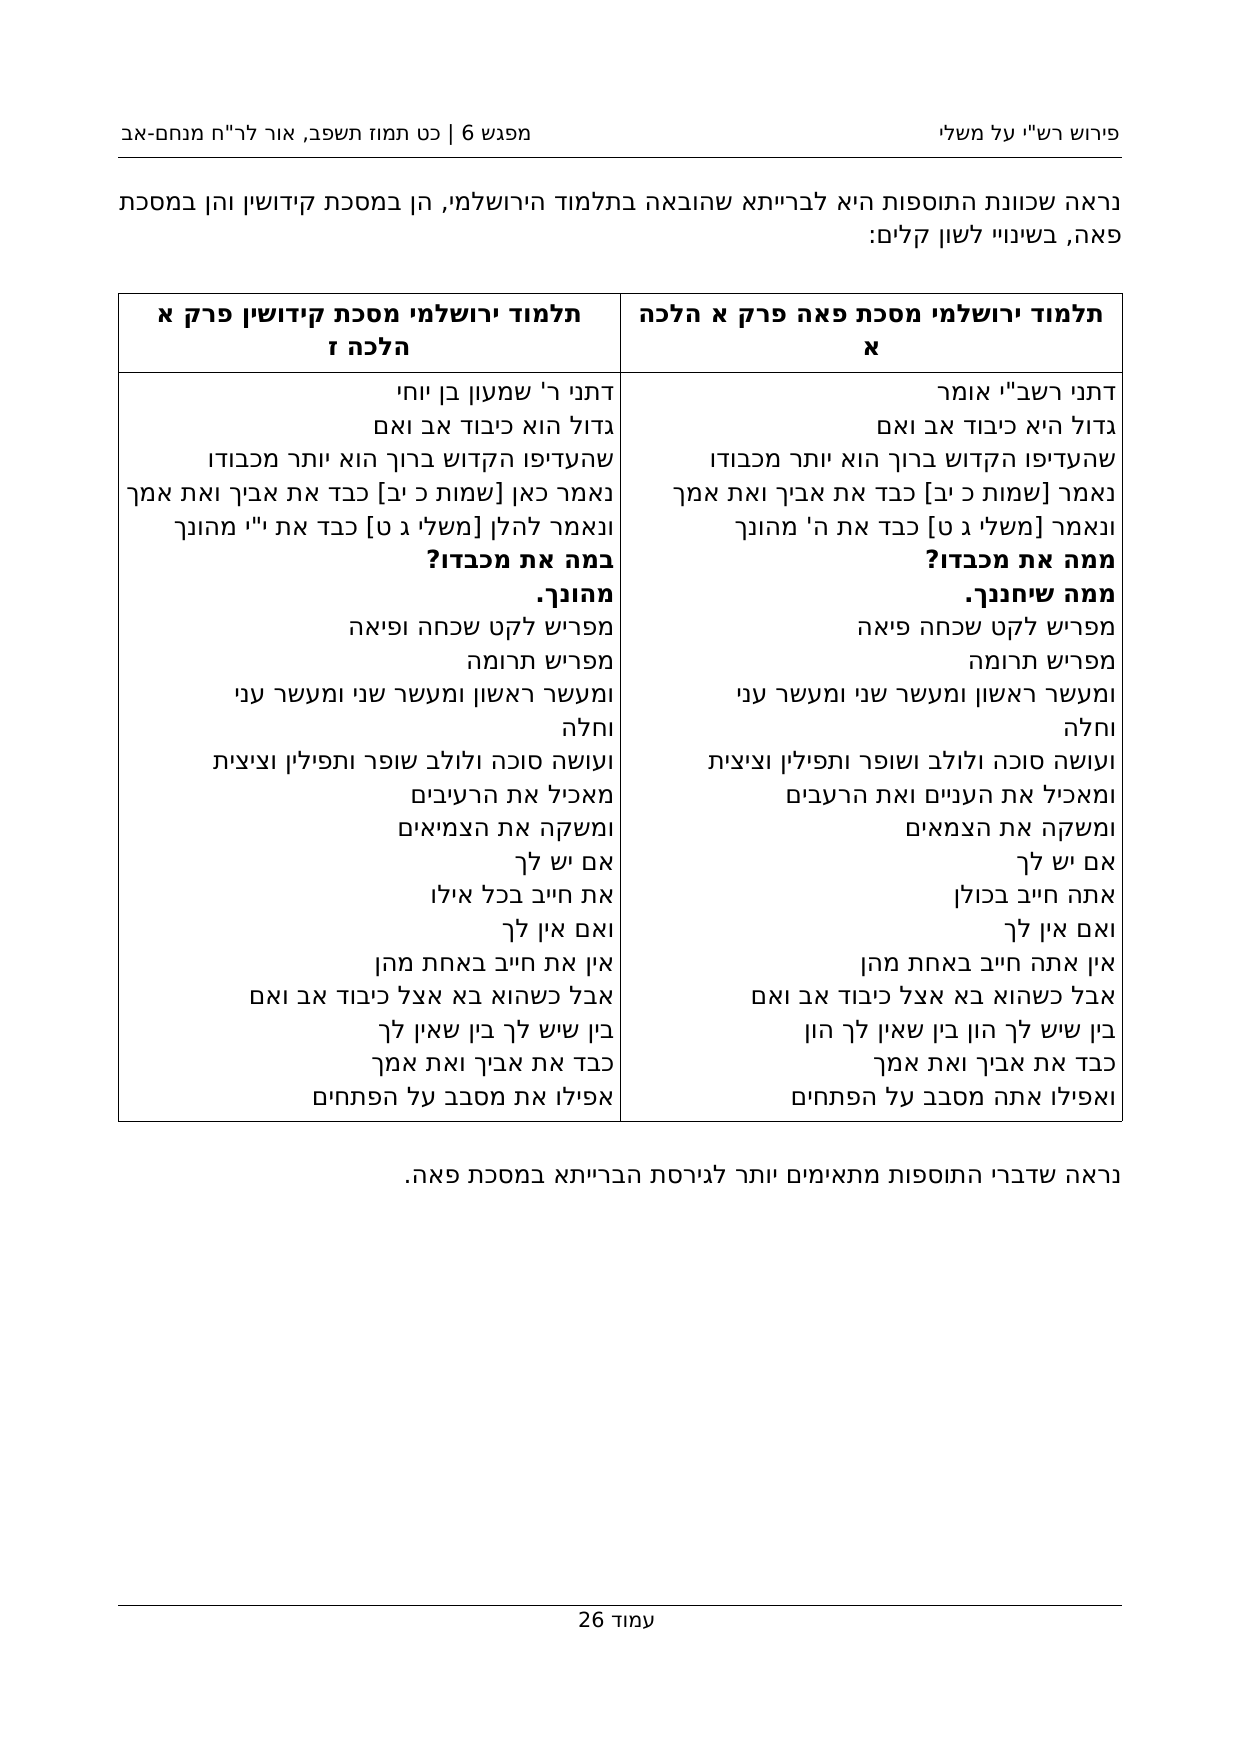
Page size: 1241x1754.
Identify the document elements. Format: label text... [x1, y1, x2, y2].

text נראה שכוונת התוספות היא לברייתא שהובאה בתלמוד הירושלמי, הן במסכת קידושין והן במסכת פאה, בשינויי לשון קלים: [118, 187, 1122, 250]
table_cell דתני רשב"י אומר גדול היא כיבוד אב ואם שהעדיפו הקדוש ברוך הוא יותר מכבודו נאמר [שמות כ יב] כבד את אביך ואת אמך ונאמר [משלי ג ט] כבד את ה' מהונך ממה את מכבדו? ממה שיחננך. מפריש לקט שכחה פיאה מפריש תרומה ומעשר ראשון ומעשר שני ומעשר עני וחלה ועושה סוכה ולולב ושופר ותפילין וציצית ומאכיל את העניים ואת הרעבים ומשקה את הצמאים אם יש לך אתה חייב בכולן ואם אין לך אין אתה חייב באחת מהן אבל כשהוא בא אצל כיבוד אב ואם בין שיש לך הון בין שאין לך הון כבד את אביך ואת אמך ואפילו אתה מסבב על הפתחים [621, 373, 1122, 1121]
table_header תלמוד ירושלמי מסכת פאה פרק א הלכה א [621, 294, 1122, 372]
table_header תלמוד ירושלמי מסכת קידושין פרק א הלכה ז [119, 294, 620, 372]
text נראה שדברי התוספות מתאימים יותר לגירסת הברייתא במסכת פאה. [118, 1160, 1122, 1189]
table_cell דתני ר' שמעון בן יוחי גדול הוא כיבוד אב ואם שהעדיפו הקדוש ברוך הוא יותר מכבודו נאמר כאן [שמות כ יב] כבד את אביך ואת אמך ונאמר להלן [משלי ג ט] כבד את י"י מהונך במה את מכבדו? מהונך. מפריש לקט שכחה ופיאה מפריש תרומה ומעשר ראשון ומעשר שני ומעשר עני וחלה ועושה סוכה ולולב שופר ותפילין וציצית מאכיל את הרעיבים ומשקה את הצמיאים אם יש לך את חייב בכל אילו ואם אין לך אין את חייב באחת מהן אבל כשהוא בא אצל כיבוד אב ואם בין שיש לך בין שאין לך כבד את אביך ואת אמך אפילו את מסבב על הפתחים [119, 373, 620, 1121]
